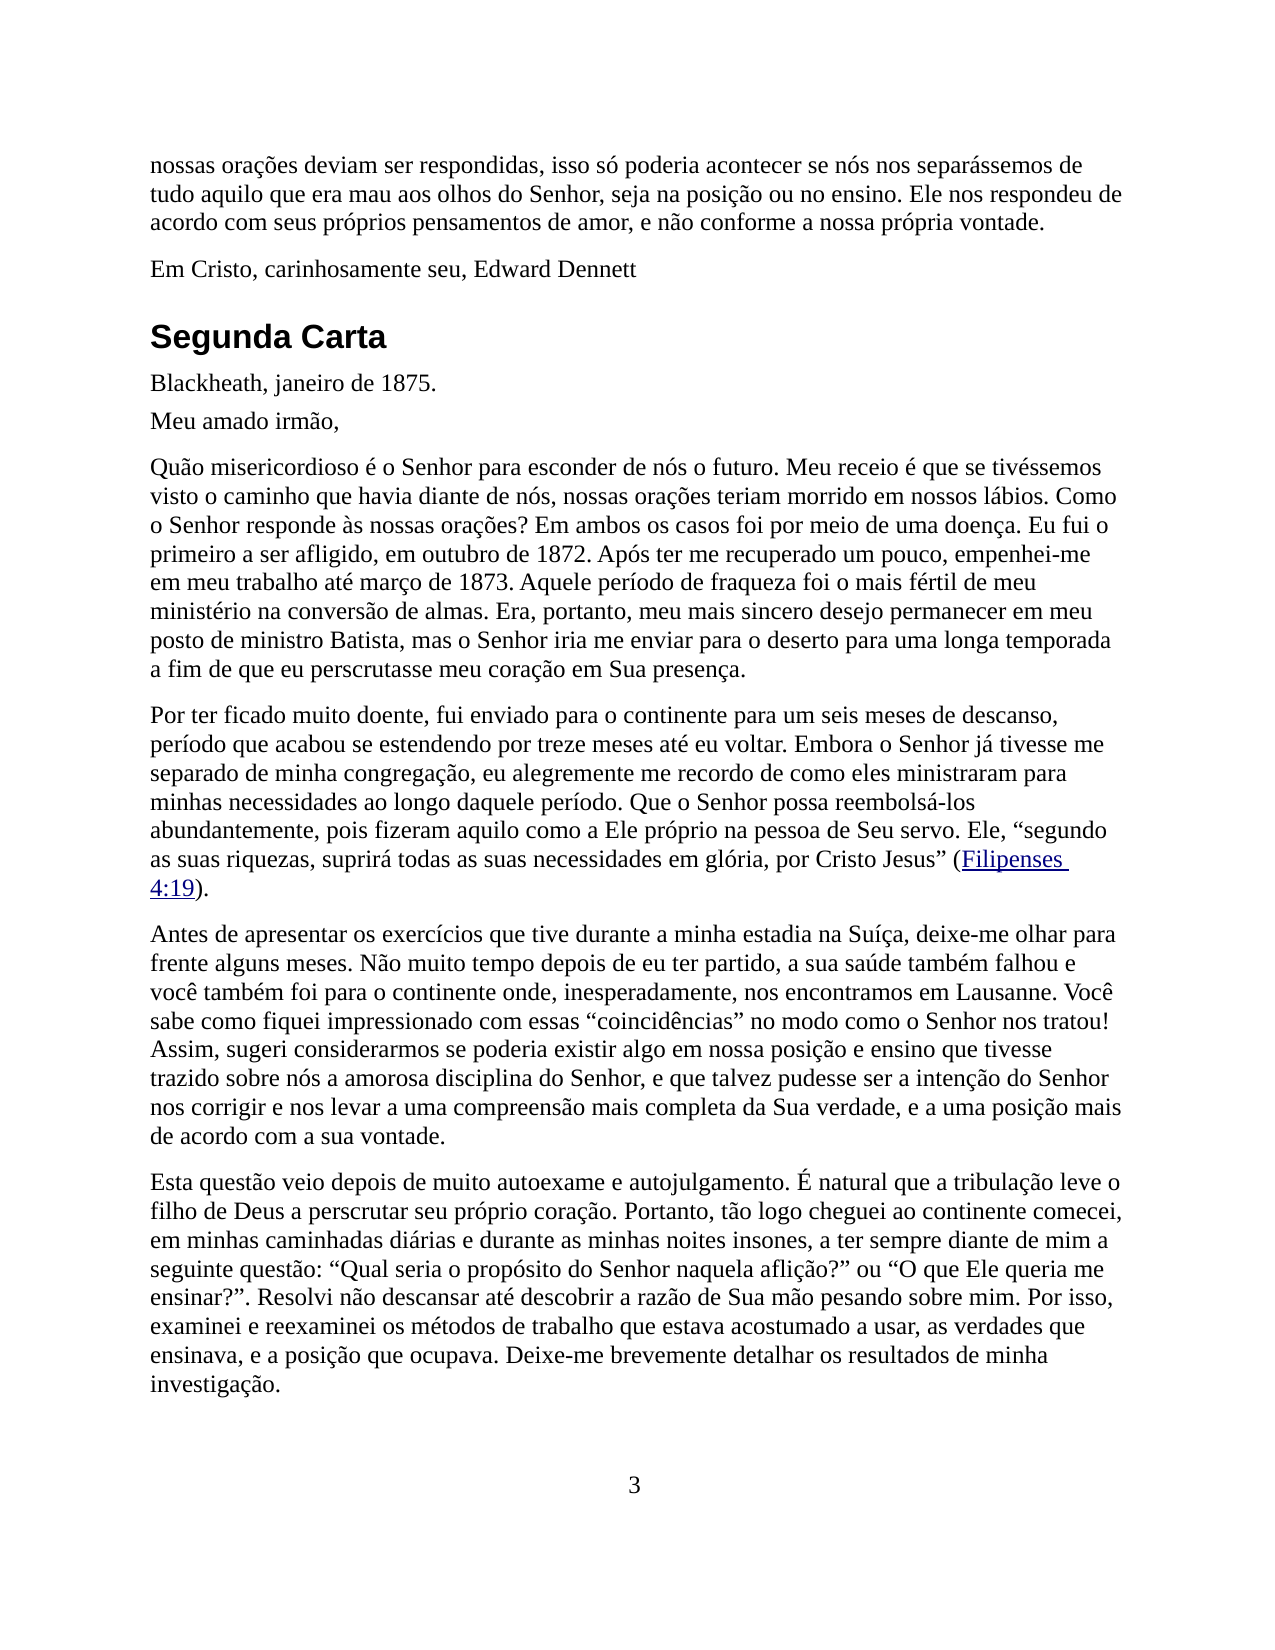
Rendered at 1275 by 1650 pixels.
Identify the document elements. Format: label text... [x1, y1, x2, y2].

subtitle Segunda Carta [150, 317, 1125, 356]
text Por ter ficado muito doente, fui enviado para o continente para um seis meses de descanso, período que acabou se estendendo por treze meses até eu voltar. Embora o Senhor já tivesse me separado de minha congregação, eu alegremente me recordo de como eles ministraram para minhas necessidades ao longo daquele período. Que o Senhor possa reembolsá-los abundantemente, pois fizeram aquilo como a Ele próprio na pessoa de Seu servo. Ele, “segundo as suas riquezas, suprirá todas as suas necessidades em glória, por Cristo Jesus” (Filipenses 4:19). [150, 700, 1125, 902]
text Blackheath, janeiro de 1875. [150, 368, 1125, 397]
text Meu amado irmão, [150, 406, 1125, 434]
text Quão misericordioso é o Senhor para esconder de nós o futuro. Meu receio é que se tivéssemos visto o caminho que havia diante de nós, nossas orações teriam morrido em nossos lábios. Como o Senhor responde às nossas orações? Em ambos os casos foi por meio de uma doença. Eu fui o primeiro a ser afligido, em outubro de 1872. Após ter me recuperado um pouco, empenhei-me em meu trabalho até março de 1873. Aquele período de fraqueza foi o mais fértil de meu ministério na conversão de almas. Era, portanto, meu mais sincero desejo permanecer em meu posto de ministro Batista, mas o Senhor iria me enviar para o deserto para uma longa temporada a fim de que eu perscrutasse meu coração em Sua presença. [150, 452, 1125, 682]
text Antes de apresentar os exercícios que tive durante a minha estadia na Suíça, deixe-me olhar para frente alguns meses. Não muito tempo depois de eu ter partido, a sua saúde também falhou e você também foi para o continente onde, inesperadamente, nos encontramos em Lausanne. Você sabe como fiquei impressionado com essas “coincidências” no modo como o Senhor nos tratou! Assim, sugeri considerarmos se poderia existir algo em nossa posição e ensino que tivesse trazido sobre nós a amorosa disciplina do Senhor, e que talvez pudesse ser a intenção do Senhor nos corrigir e nos levar a uma compreensão mais completa da Sua verdade, e a uma posição mais de acordo com a sua vontade. [150, 919, 1125, 1149]
text Esta questão veio depois de muito autoexame e autojulgamento. É natural que a tribulação leve o filho de Deus a perscrutar seu próprio coração. Portanto, tão logo cheguei ao continente comecei, em minhas caminhadas diárias e durante as minhas noites insones, a ter sempre diante de mim a seguinte questão: “Qual seria o propósito do Senhor naquela aflição?” ou “O que Ele queria me ensinar?”. Resolvi não descansar até descobrir a razão de Sua mão pesando sobre mim. Por isso, examinei e reexaminei os métodos de trabalho que estava acostumado a usar, as verdades que ensinava, e a posição que ocupava. Deixe-me brevemente detalhar os resultados de minha investigação. [150, 1167, 1125, 1397]
text nossas orações deviam ser respondidas, isso só poderia acontecer se nós nos separássemos de tudo aquilo que era mau aos olhos do Senhor, seja na posição ou no ensino. Ele nos respondeu de acordo com seus próprios pensamentos de amor, e não conforme a nossa própria vontade. [150, 150, 1125, 236]
text Em Cristo, carinhosamente seu, Edward Dennett [150, 254, 1125, 283]
